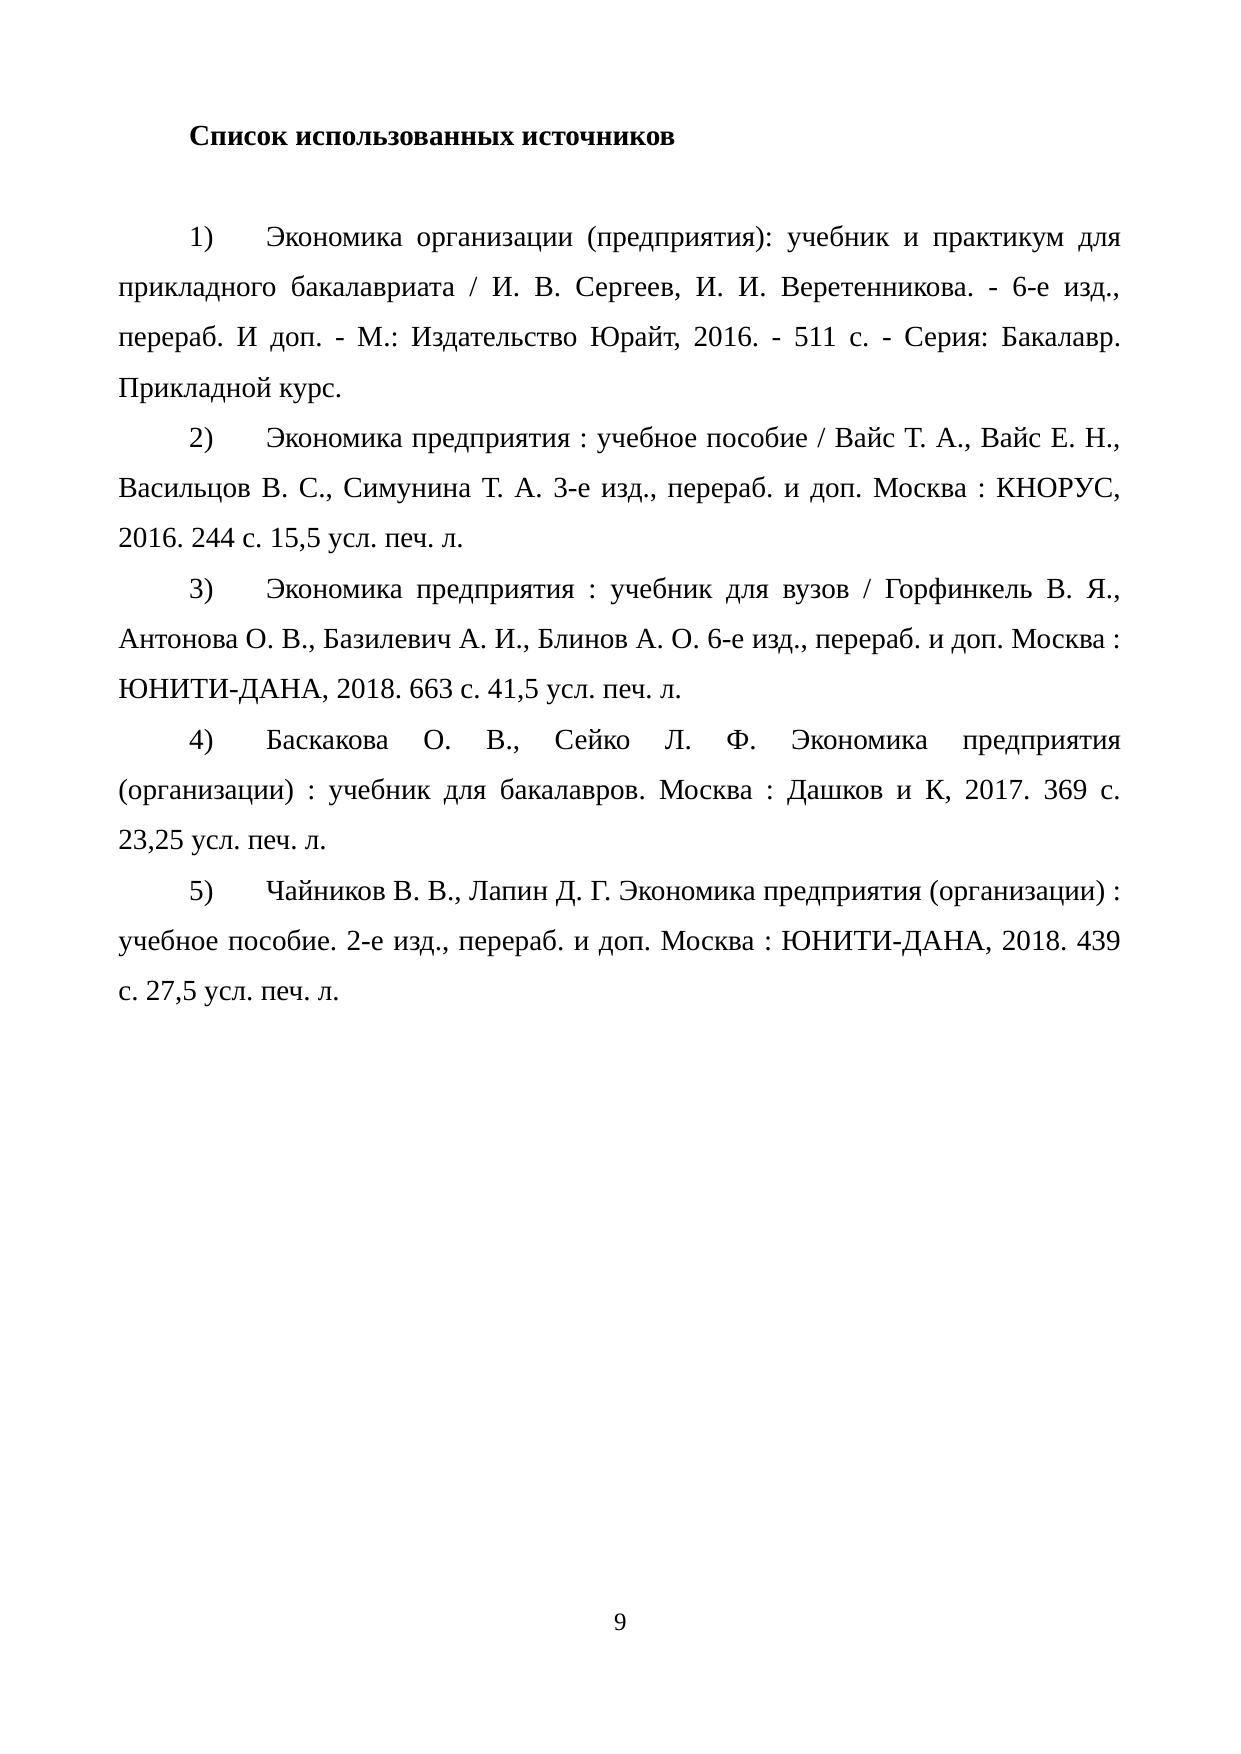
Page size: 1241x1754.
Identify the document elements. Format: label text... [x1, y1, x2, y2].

list Экономика предприятия : учебное пособие / Вайс Т. А., Вайс Е. Н., Васильцов В. С., Симунина Т. А. 3-е изд., перераб. и доп. Москва : КНОРУС, 2016. 244 с. 15,5 усл. печ. л. [118, 420, 1122, 554]
list Чайников В. В., Лапин Д. Г. Экономика предприятия (организации) : учебное пособие. 2-е изд., перераб. и доп. Москва : ЮНИТИ-ДАНА, 2018. 439 с. 27,5 усл. печ. л. [118, 873, 1122, 1007]
text Список использованных источников [118, 118, 1122, 152]
list Баскакова О. В., Сейко Л. Ф. Экономика предприятия (организации) : учебник для бакалавров. Москва : Дашков и К, 2017. 369 с. 23,25 усл. печ. л. [118, 722, 1122, 856]
list Экономика организации (предприятия): учебник и практикум для прикладного бакалавриата / И. В. Сергеев, И. И. Веретенникова. - 6-е изд., перераб. И доп. - М.: Издательство Юрайт, 2016. - 511 с. - Серия: Бакалавр. Прикладной курс. [118, 219, 1122, 403]
list Экономика предприятия : учебник для вузов / Горфинкель В. Я., Антонова О. В., Базилевич А. И., Блинов А. О. 6-е изд., перераб. и доп. Москва : ЮНИТИ-ДАНА, 2018. 663 с. 41,5 усл. печ. л. [118, 571, 1122, 705]
